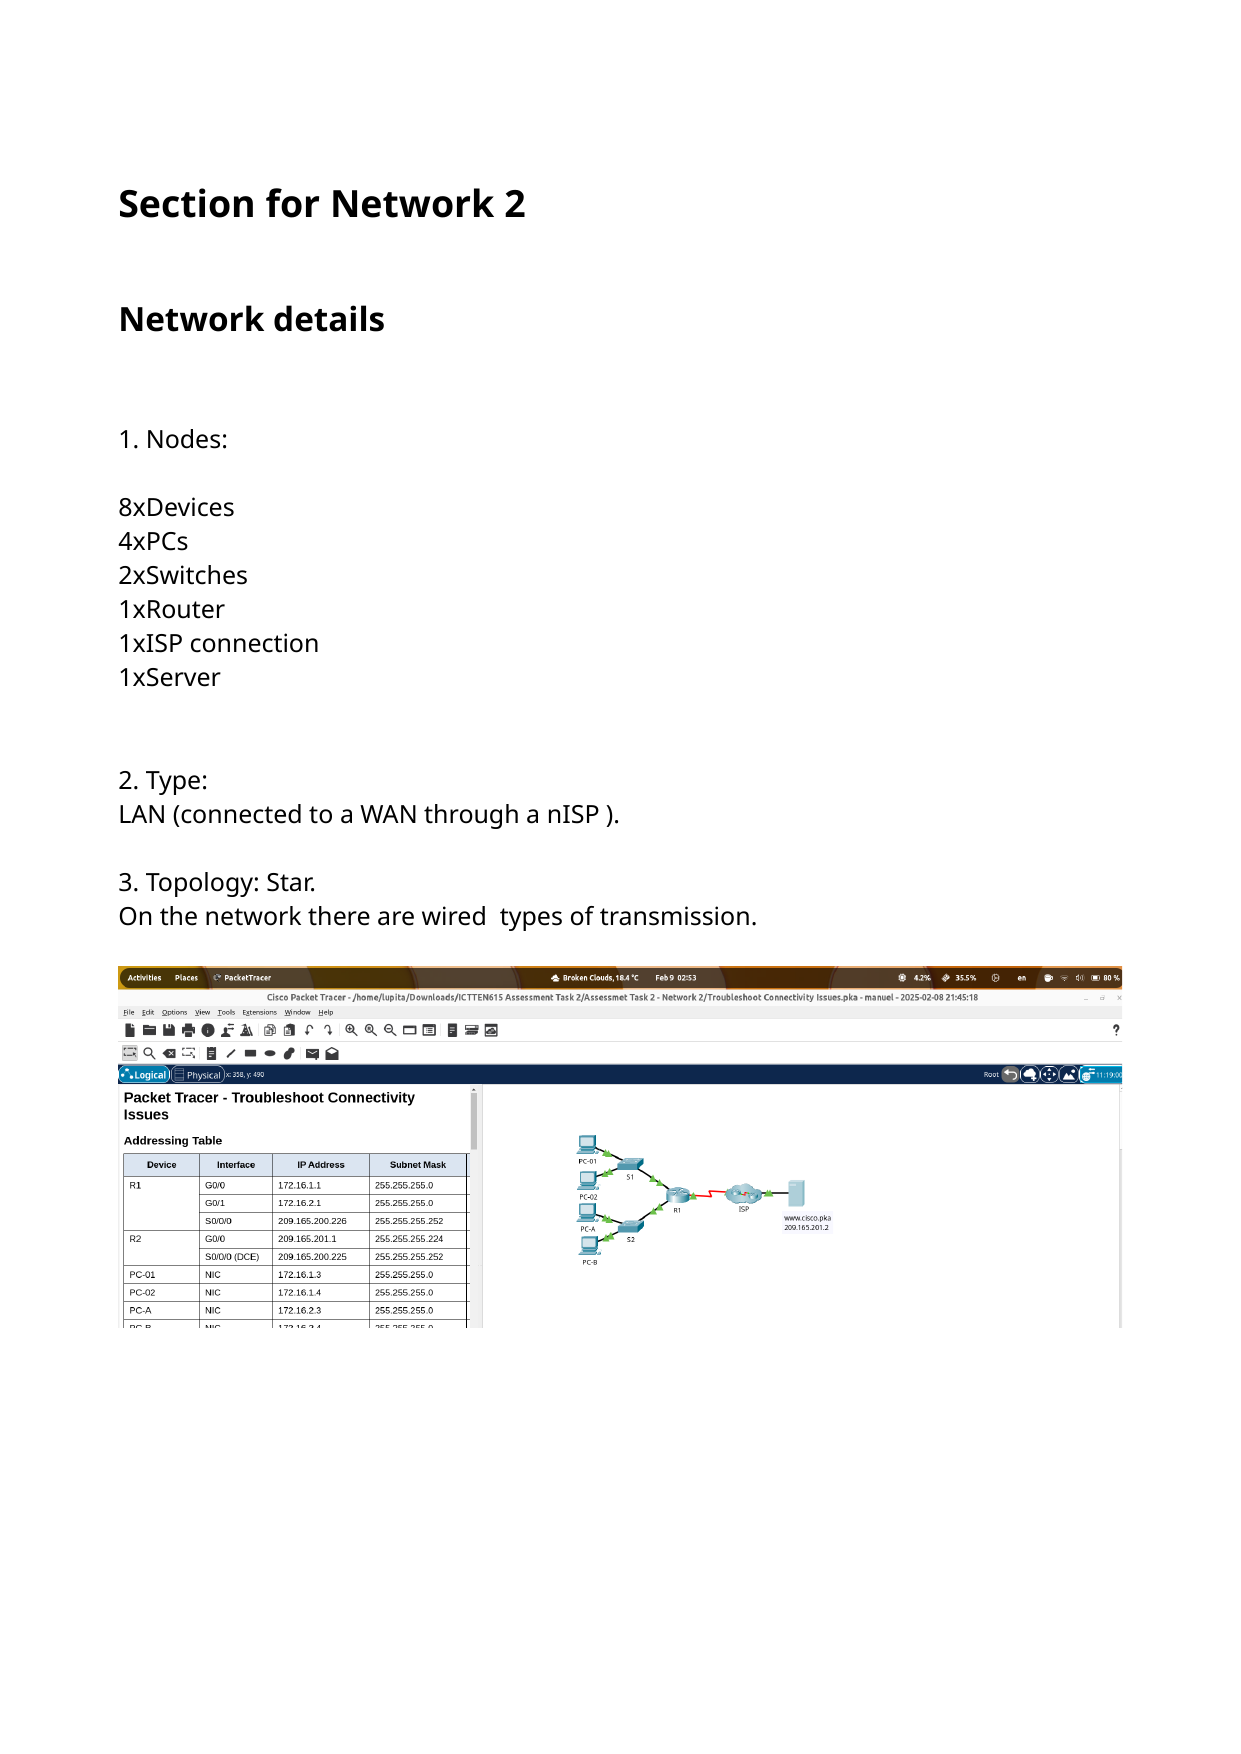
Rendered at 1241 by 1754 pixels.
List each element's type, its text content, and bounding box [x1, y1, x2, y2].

text 1. Nodes: [118, 422, 1122, 456]
picture [118, 966, 1123, 1328]
text On the network there are wired types of transmission. [118, 898, 1122, 933]
text LAN (connected to a WAN through a nISP ). [118, 796, 1122, 830]
text 8xDevices [118, 490, 1122, 524]
text 1xServer [118, 660, 1122, 694]
text 1xRouter [118, 592, 1122, 626]
subtitle Network details [118, 296, 1122, 341]
text 3. Topology: Star. [118, 864, 1122, 898]
text 2xSwitches [118, 558, 1122, 592]
text 1xISP connection [118, 626, 1122, 660]
picture [1083, 1073, 1090, 1080]
subtitle Section for Network 2 [118, 177, 1122, 228]
text 2. Type: [118, 762, 1122, 796]
text 4xPCs [118, 524, 1122, 558]
